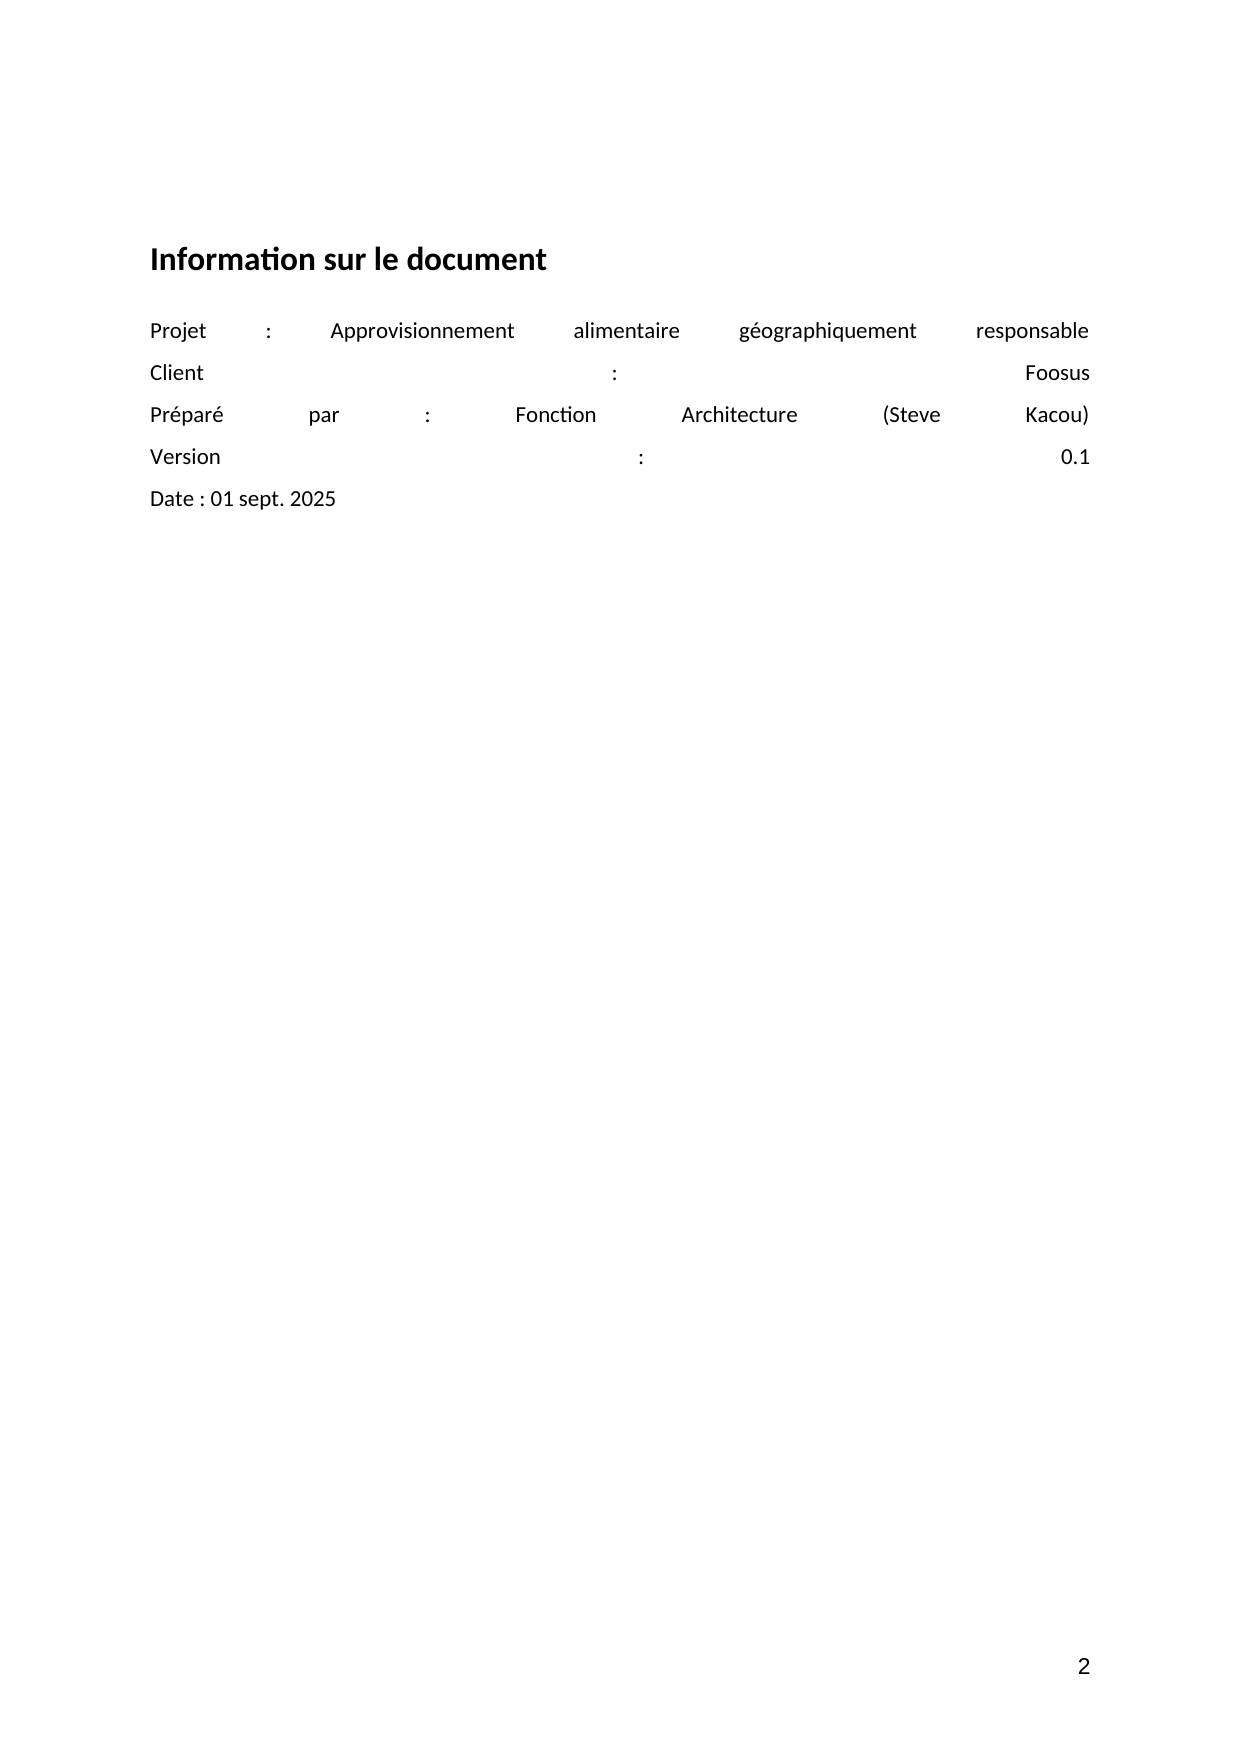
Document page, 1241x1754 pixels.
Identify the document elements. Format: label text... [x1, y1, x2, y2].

text Information sur le document [150, 237, 1090, 278]
text Projet : Approvisionnement alimentaire géographiquement responsable Client : Foosus Préparé par : Fonction Architecture (Steve Kacou) Version : 0.1 Date : 01 sept. 2025 [150, 316, 1090, 512]
